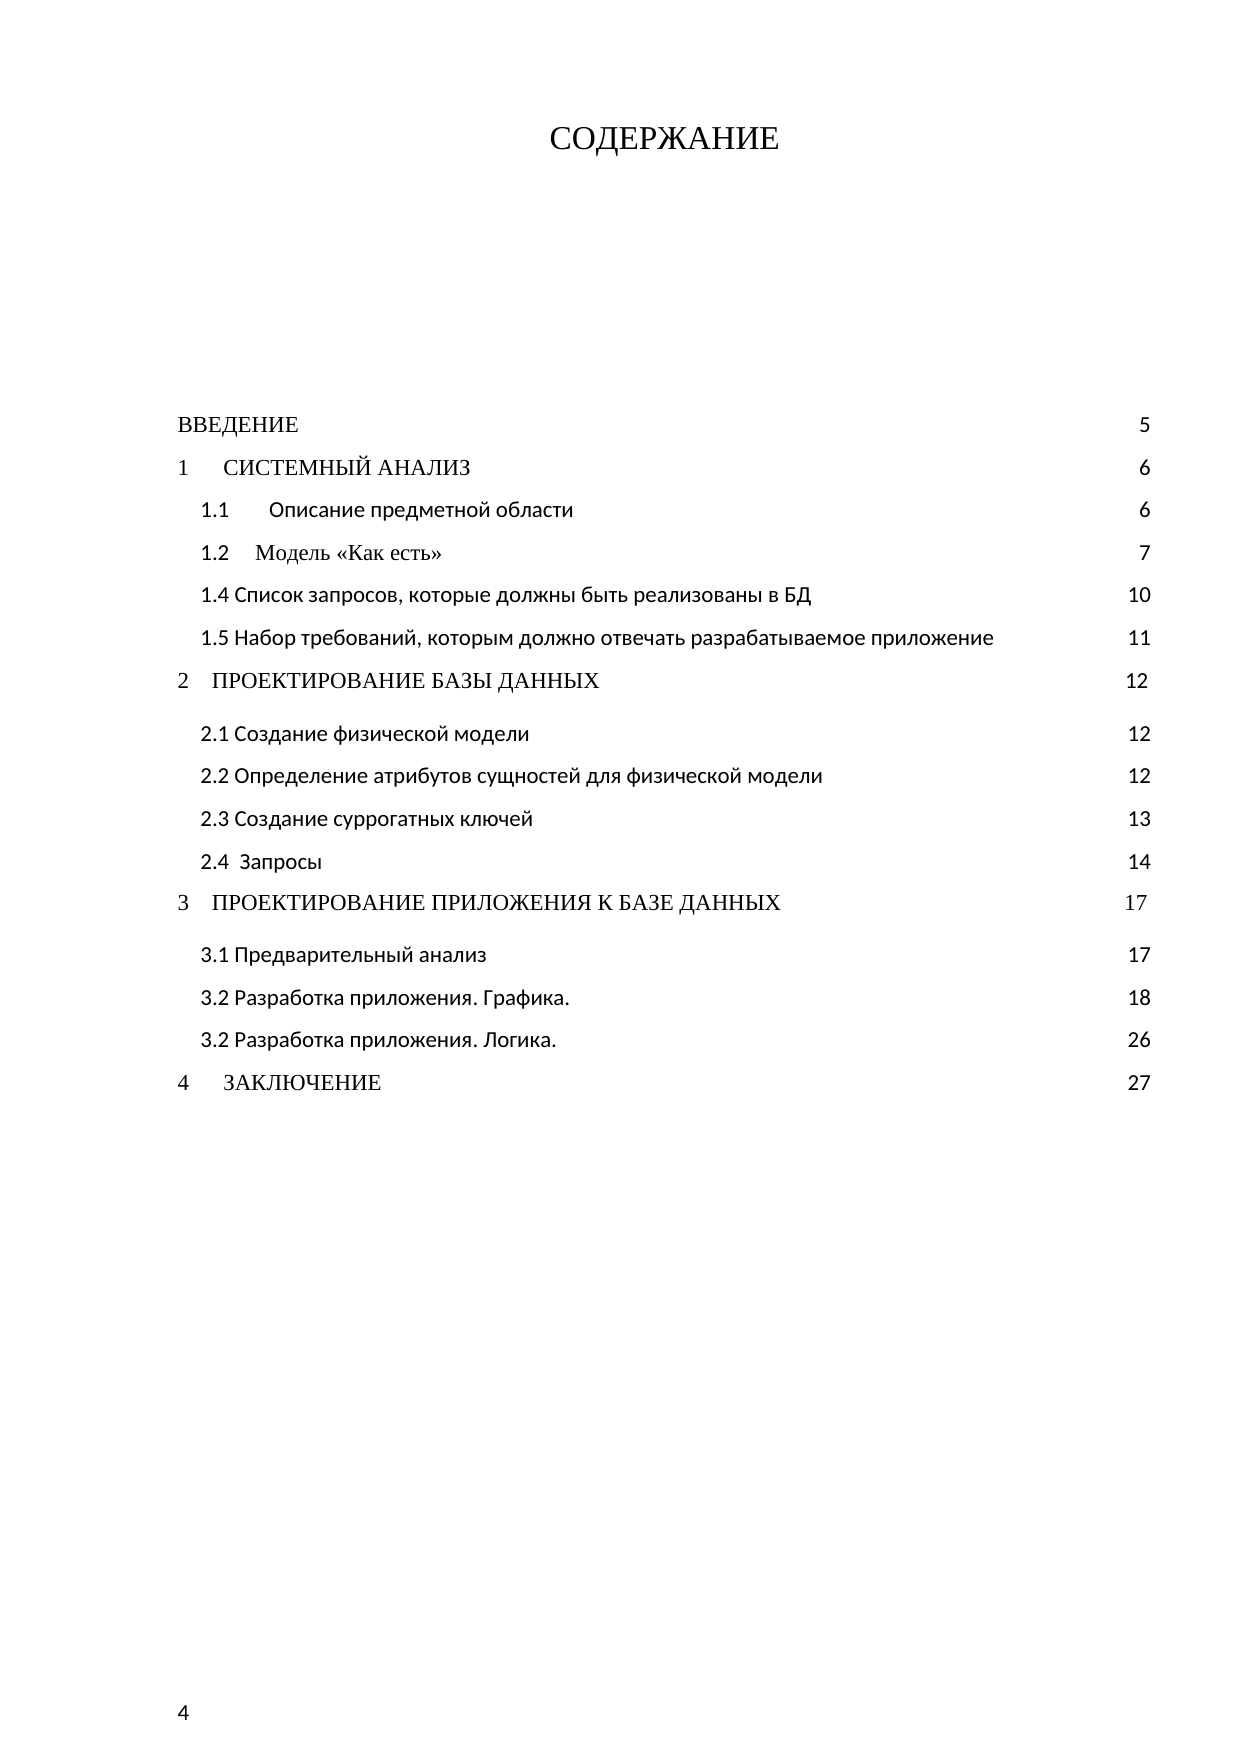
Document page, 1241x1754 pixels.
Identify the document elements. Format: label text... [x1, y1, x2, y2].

text 2 ПРОЕКТИРОВАНИЕ БАЗЫ ДАННЫХ 12 [177, 666, 1152, 694]
text 1 СИСТЕМНЫЙ АНАЛИЗ 6 [177, 453, 1152, 481]
text 3.1 Предварительный анализ 17 [200, 940, 1152, 968]
text 3.2 Разработка приложения. Логика. 26 [200, 1026, 1152, 1054]
text 4 ЗАКЛЮЧЕНИЕ 27 [177, 1068, 1152, 1096]
text 2.3 Создание суррогатных ключей 13 [200, 804, 1152, 832]
text 3.2 Разработка приложения. Графика. 18 [200, 983, 1152, 1011]
text 3 ПРОЕКТИРОВАНИЕ ПРИЛОЖЕНИЯ К БАЗЕ ДАННЫХ 17 [177, 889, 1152, 916]
text 2.2 Определение атрибутов сущностей для физической модели 12 [200, 762, 1152, 789]
text 1.2 Модель «Как есть» 7 [200, 538, 1152, 566]
text ВВЕДЕНИЕ 5 [177, 410, 1152, 438]
text 2.1 Создание физической модели 12 [200, 719, 1152, 747]
text 2.4 Запросы 14 [200, 847, 1152, 875]
text 1.5 Набор требований, которым должно отвечать разрабатываемое приложение 11 [200, 623, 1152, 651]
text 1.1 Описание предметной области 6 [200, 495, 1152, 523]
text СОДЕРЖАНИЕ [177, 118, 1152, 156]
text 1.4 Список запросов, которые должны быть реализованы в БД 10 [200, 581, 1152, 609]
